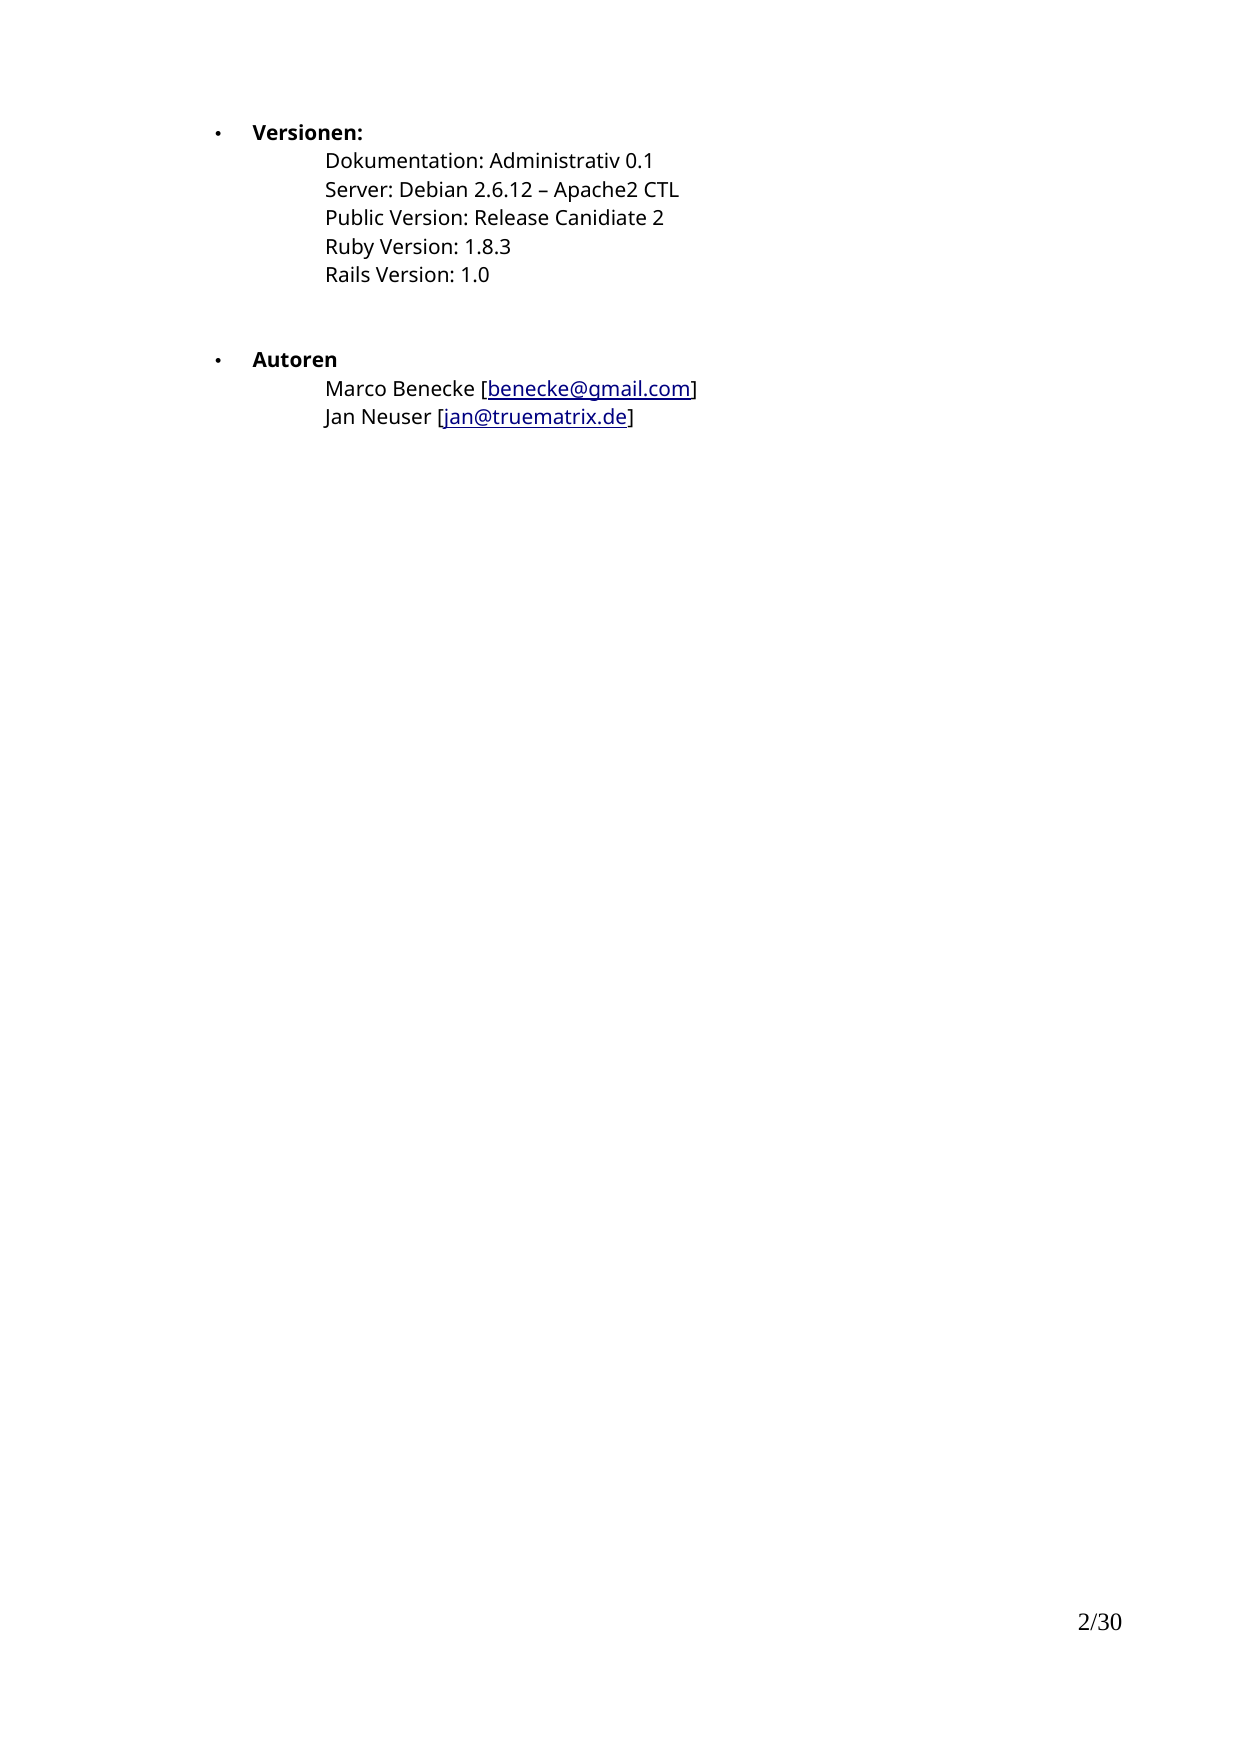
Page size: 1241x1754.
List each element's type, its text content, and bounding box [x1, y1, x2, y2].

text Jan Neuser [jan@truematrix.de] [177, 402, 1122, 431]
list Autoren [215, 346, 1122, 374]
text Marco Benecke [benecke@gmail.com] [177, 374, 1122, 402]
text Public Version: Release Canidiate 2 [177, 203, 1122, 232]
text Ruby Version: 1.8.3 [177, 232, 1122, 260]
text Server: Debian 2.6.12 – Apache2 CTL [177, 175, 1122, 203]
list Versionen: [215, 118, 1122, 147]
text Rails Version: 1.0 [177, 260, 1122, 289]
text Dokumentation: Administrativ 0.1 [177, 147, 1122, 175]
